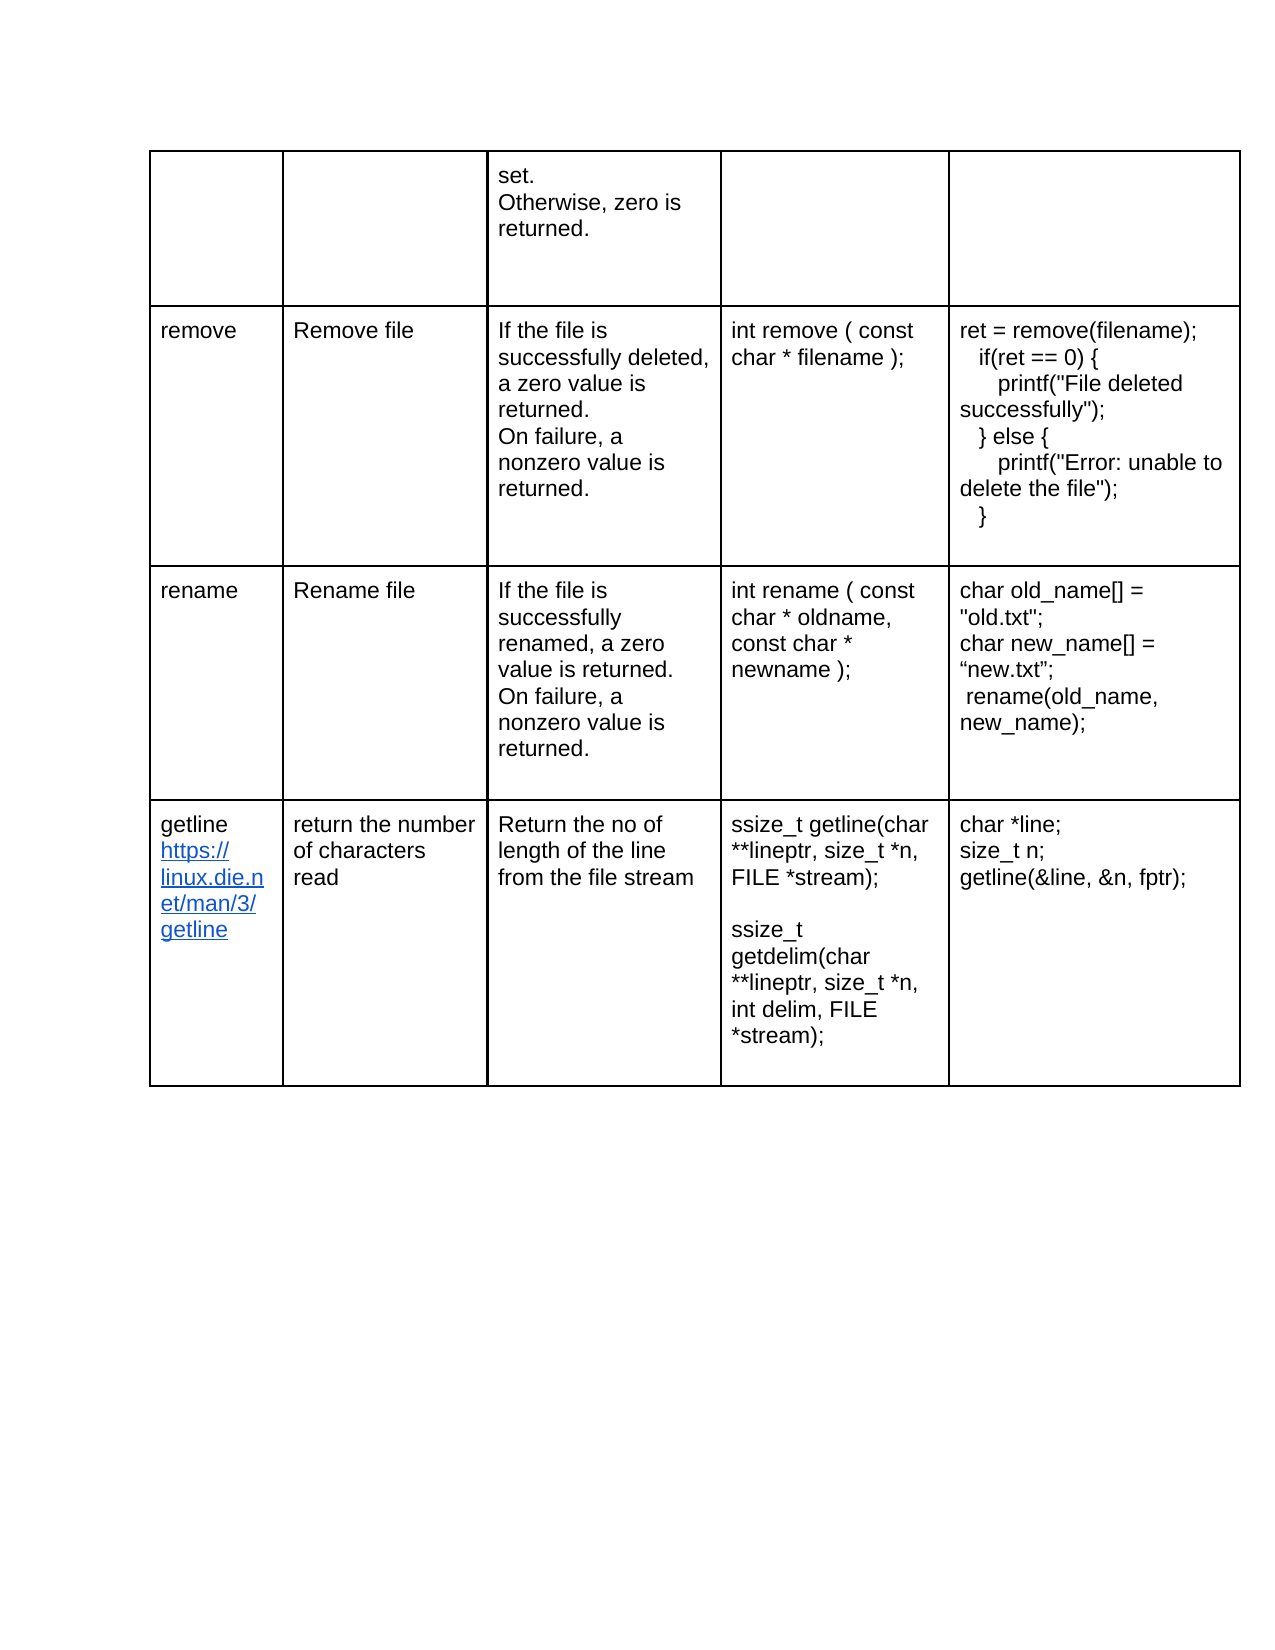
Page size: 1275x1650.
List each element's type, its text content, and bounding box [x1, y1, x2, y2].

table_cell [151, 152, 282, 305]
table_cell [722, 152, 948, 305]
table_cell [950, 152, 1239, 305]
table_cell rename [151, 567, 282, 798]
table_cell ssize_t getline(char **lineptr, size_t *n, FILE *stream); ssize_t getdelim(char **lineptr, size_t *n, int delim, FILE *stream); [722, 801, 948, 1085]
table_cell Rename file [284, 567, 486, 798]
table_cell char old_name[] = "old.txt"; char new_name[] = “new.txt”; rename(old_name, new_name); [950, 567, 1239, 798]
table_cell char *line; size_t n; getline(&line, &n, fptr); [950, 801, 1239, 1085]
table_cell int remove ( const char * filename ); [722, 307, 948, 565]
table_cell getline https://linux.die.net/man/3/getline [151, 801, 282, 1085]
table_cell Remove file [284, 307, 486, 565]
table_cell return the number of characters read [284, 801, 486, 1085]
table_cell If the file is successfully renamed, a zero value is returned. On failure, a nonzero value is returned. [489, 567, 720, 798]
table_cell [284, 152, 486, 305]
table_cell remove [151, 307, 282, 565]
table_cell ret = remove(filename); if(ret == 0) { printf("File deleted successfully"); } else { printf("Error: unable to delete the file"); } [950, 307, 1239, 565]
table_cell If the file is successfully deleted, a zero value is returned. On failure, a nonzero value is returned. [489, 307, 720, 565]
table_cell set. Otherwise, zero is returned. [489, 152, 720, 305]
table_cell Return the no of length of the line from the file stream [489, 801, 720, 1085]
table_cell int rename ( const char * oldname, const char * newname ); [722, 567, 948, 798]
